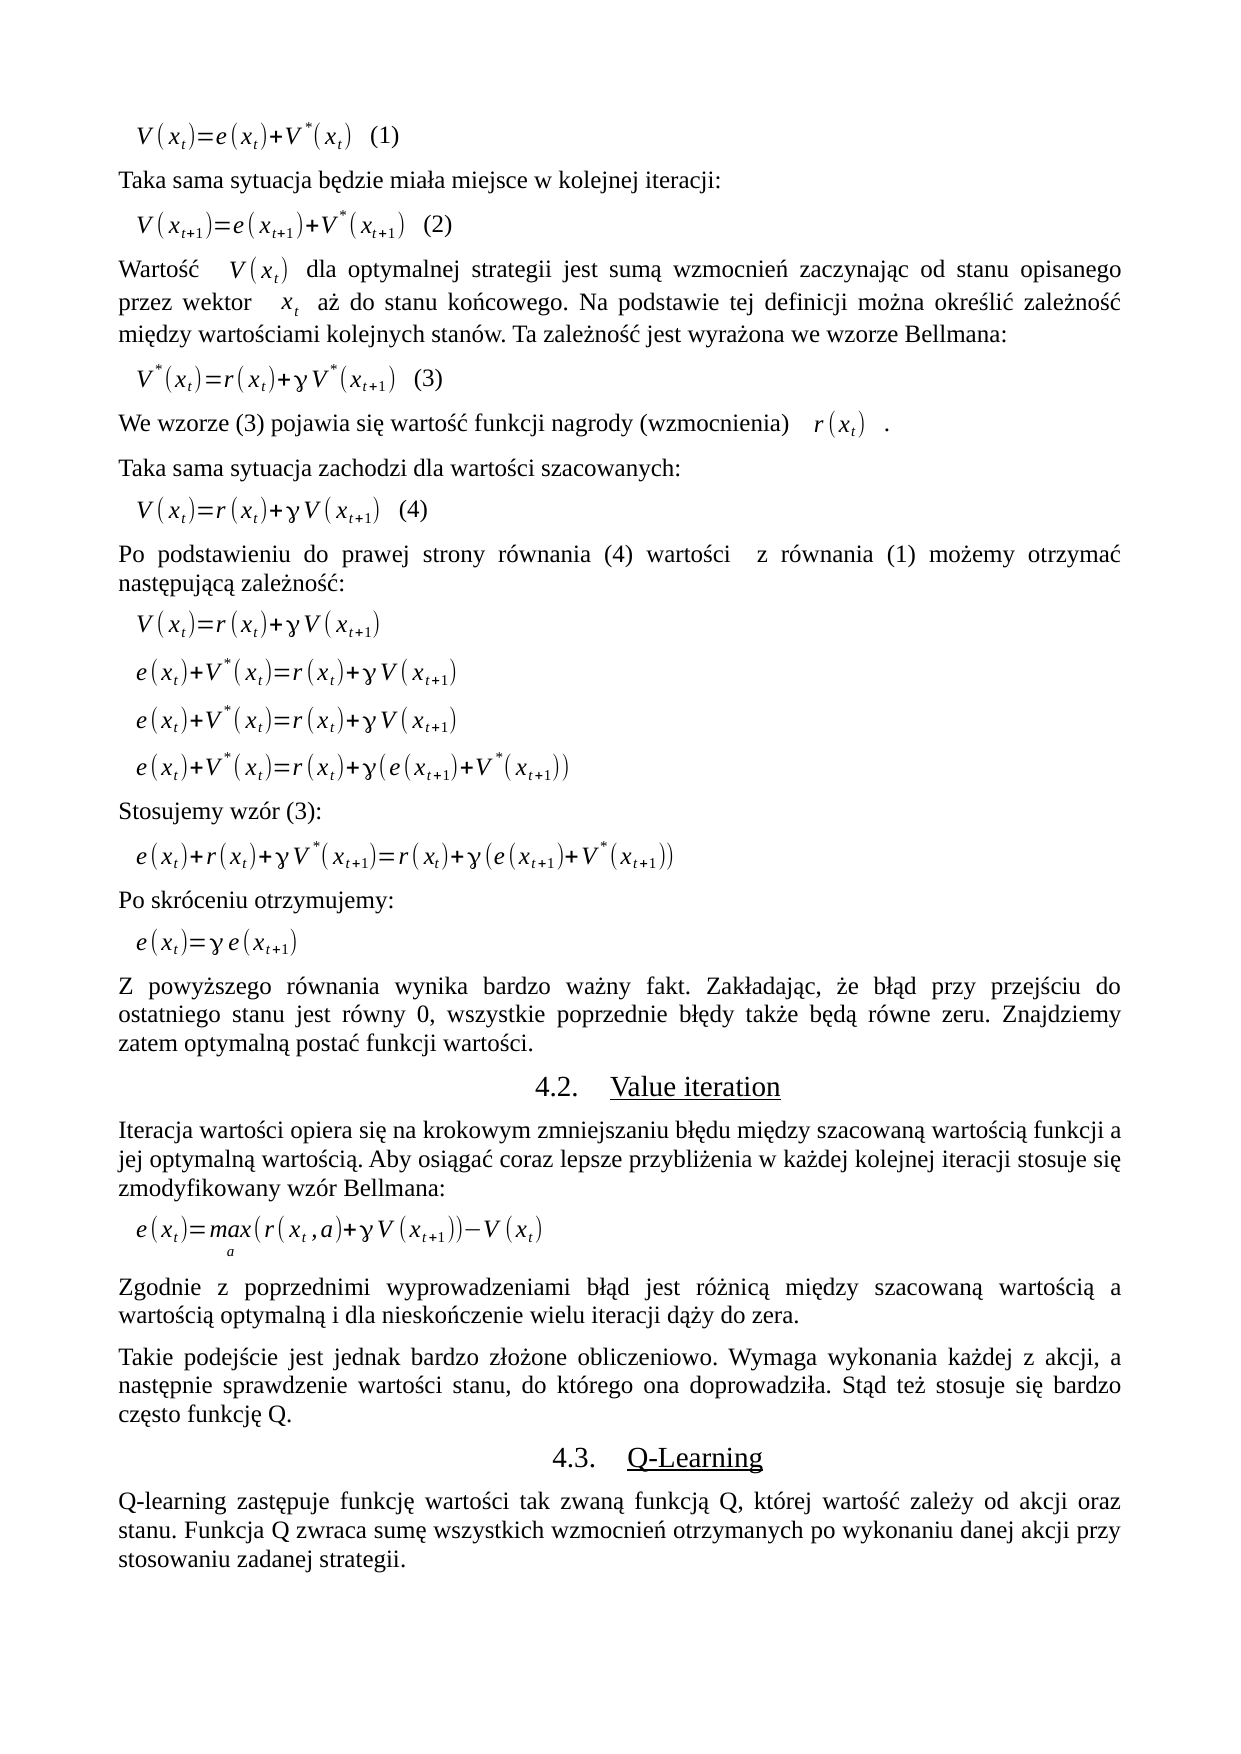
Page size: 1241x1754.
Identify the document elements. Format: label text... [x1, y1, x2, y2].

text (2) [118, 207, 1122, 242]
text (4) [118, 494, 1122, 527]
text Z powyższego równania wynika bardzo ważny fakt. Zakładając, że błąd przy przejściu do ostatniego stanu jest równy 0, wszystkie poprzednie błędy także będą równe zeru. Znajdziemy zatem optymalną postać funkcji wartości. [118, 971, 1122, 1057]
list Value iteration [193, 1069, 1122, 1103]
text Iteracja wartości opiera się na krokowym zmniejszaniu błędu między szacowaną wartością funkcji a jej optymalną wartością. Aby osiągać coraz lepsze przybliżenia w każdej kolejnej iteracji stosuje się zmodyfikowany wzór Bellmana: [118, 1116, 1122, 1202]
text Takie podejście jest jednak bardzo złożone obliczeniowo. Wymaga wykonania każdej z akcji, a następnie sprawdzenie wartości stanu, do którego ona doprowadziła. Stąd też stosuje się bardzo często funkcję Q. [118, 1342, 1122, 1428]
list Q-Learning [193, 1440, 1122, 1474]
text Q-learning zastępuje funkcję wartości tak zwaną funkcją Q, której wartość zależy od akcji oraz stanu. Funkcja Q zwraca sumę wszystkich wzmocnień otrzymanych po wykonaniu danej akcji przy stosowaniu zadanej strategii. [118, 1486, 1122, 1573]
text Zgodnie z poprzednimi wyprowadzeniami błąd jest różnicą między szacowaną wartością a wartością optymalną i dla nieskończenie wielu iteracji dąży do zera. [118, 1272, 1122, 1329]
text (3) [118, 361, 1122, 396]
text Po podstawieniu do prawej strony równania (4) wartości z równania (1) możemy otrzymać następującą zależność: [118, 539, 1122, 597]
text Taka sama sytuacja zachodzi dla wartości szacowanych: [118, 453, 1122, 482]
text Taka sama sytuacja będzie miała miejsce w kolejnej iteracji: [118, 166, 1122, 194]
text Po skróceniu otrzymujemy: [118, 885, 1122, 914]
text (1) [118, 118, 1122, 153]
text Stosujemy wzór (3): [118, 796, 1122, 825]
text We wzorze (3) pojawia się wartość funkcji nagrody (wzmocnienia) . [118, 408, 1122, 441]
text Wartość dla optymalnej strategii jest sumą wzmocnień zaczynając od stanu opisanego przez wektor aż do stanu końcowego. Na podstawie tej definicji można określić zależność między wartościami kolejnych stanów. Ta zależność jest wyrażona we wzorze Bellmana: [118, 254, 1122, 348]
